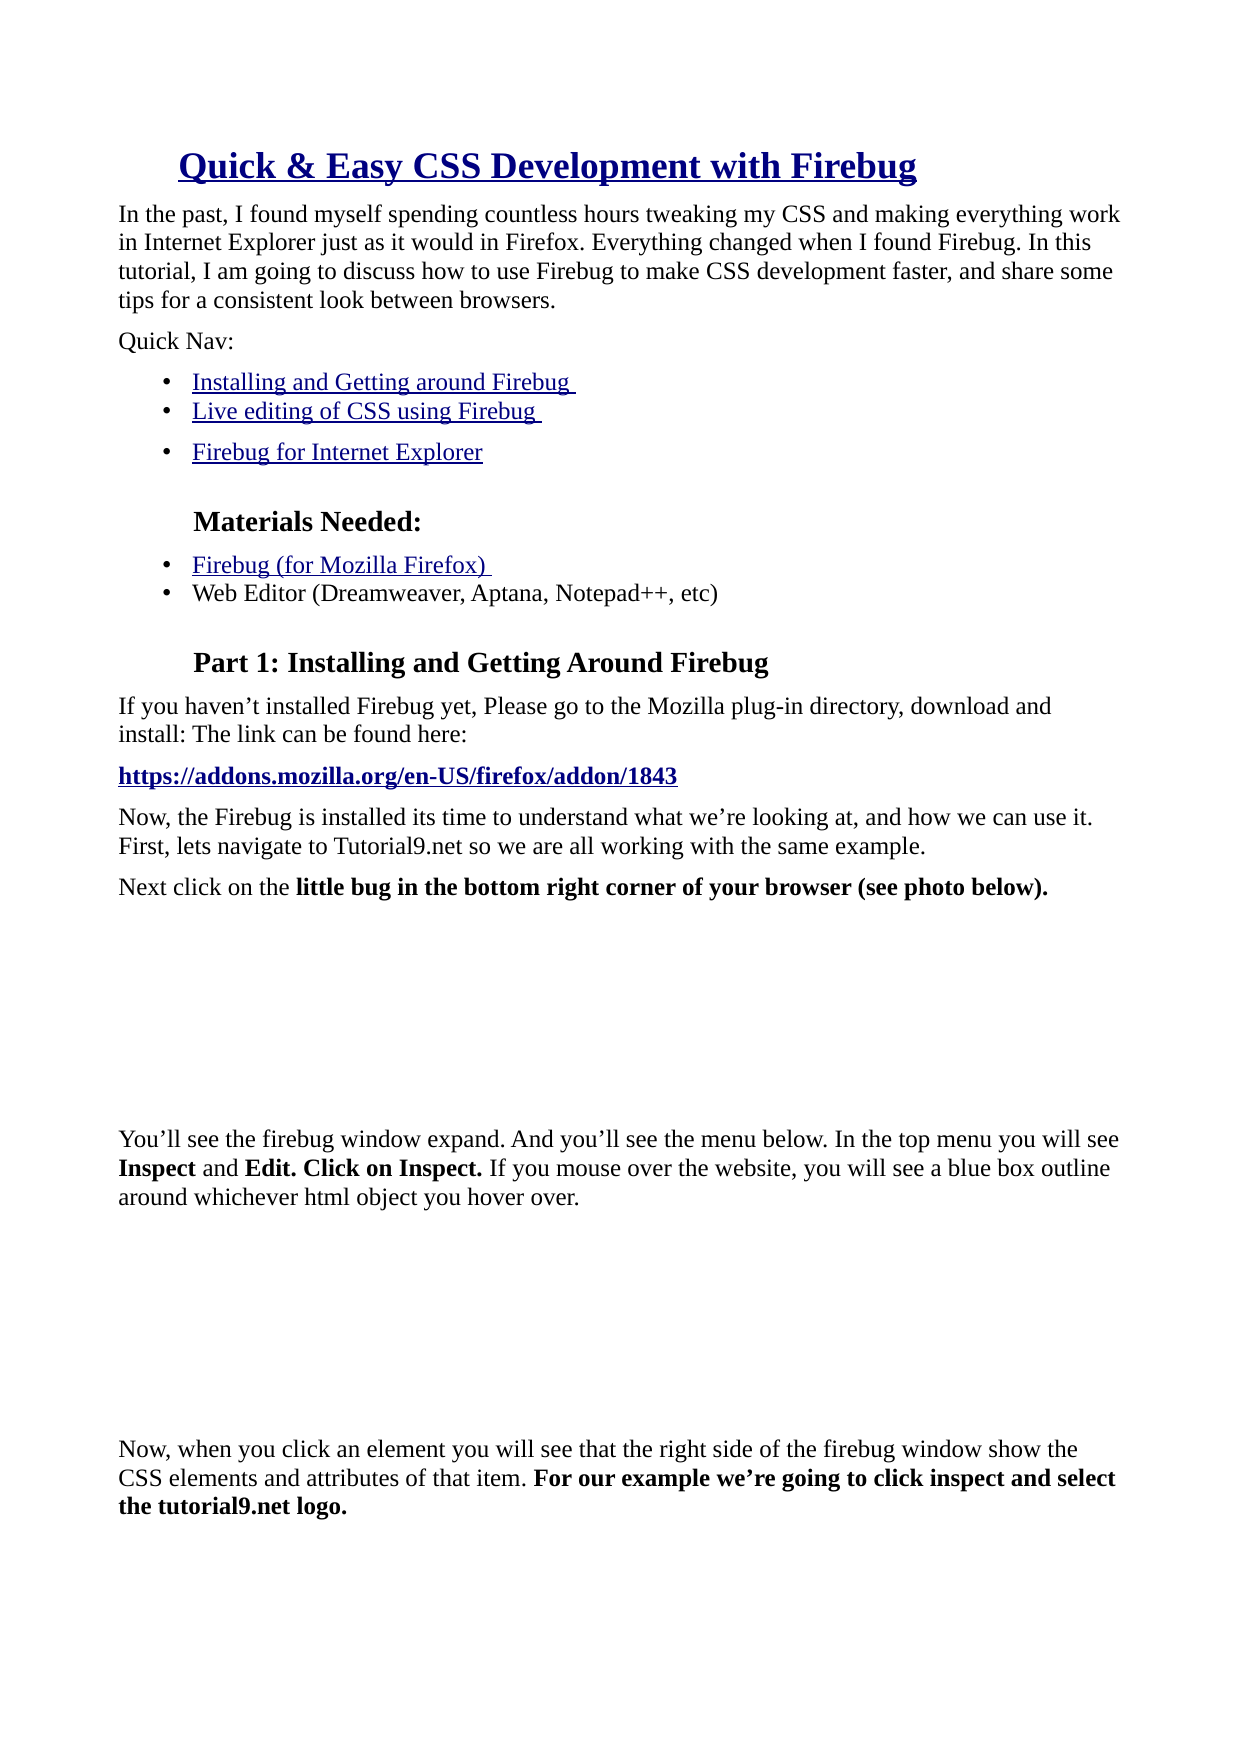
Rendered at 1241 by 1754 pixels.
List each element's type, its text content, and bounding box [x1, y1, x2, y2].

subtitle Materials Needed: [118, 504, 1122, 537]
list Firebug for Internet Explorer [162, 437, 1122, 466]
text You’ll see the firebug window expand. And you’ll see the menu below. In the top menu you will see Inspect and Edit. Click on Inspect. If you mouse over the website, you will see a blue box outline around whichever html object you hover over. [118, 1124, 1122, 1211]
list Firebug (for Mozilla Firefox) [162, 550, 1122, 578]
text If you haven’t installed Firebug yet, Please go to the Mozilla plug-in directory, download and install: The link can be found here: [118, 691, 1122, 748]
text Now, when you click an element you will see that the right side of the firebug window show the CSS elements and attributes of that item. For our example we’re going to click inspect and select the tutorial9.net logo. [118, 1434, 1122, 1520]
list Live editing of CSS using Firebug [162, 396, 1122, 425]
text Quick Nav: [118, 326, 1122, 355]
subtitle Quick & Easy CSS Development with Firebug [118, 143, 1122, 186]
text https://addons.mozilla.org/en-US/firefox/addon/1843 [118, 761, 1122, 789]
list Installing and Getting around Firebug [162, 367, 1122, 396]
list Web Editor (Dreamweaver, Aptana, Notepad++, etc) [162, 578, 1122, 607]
text In the past, I found myself spending countless hours tweaking my CSS and making everything work in Internet Explorer just as it would in Firefox. Everything changed when I found Firebug. In this tutorial, I am going to discuss how to use Firebug to make CSS development faster, and share some tips for a consistent look between browsers. [118, 199, 1122, 314]
subtitle Part 1: Installing and Getting Around Firebug [118, 645, 1122, 678]
text Now, the Firebug is installed its time to understand what we’re looking at, and how we can use it. First, lets navigate to Tutorial9.net so we are all working with the same example. [118, 802, 1122, 859]
text Next click on the little bug in the bottom right corner of your browser (see photo below). [118, 872, 1122, 901]
